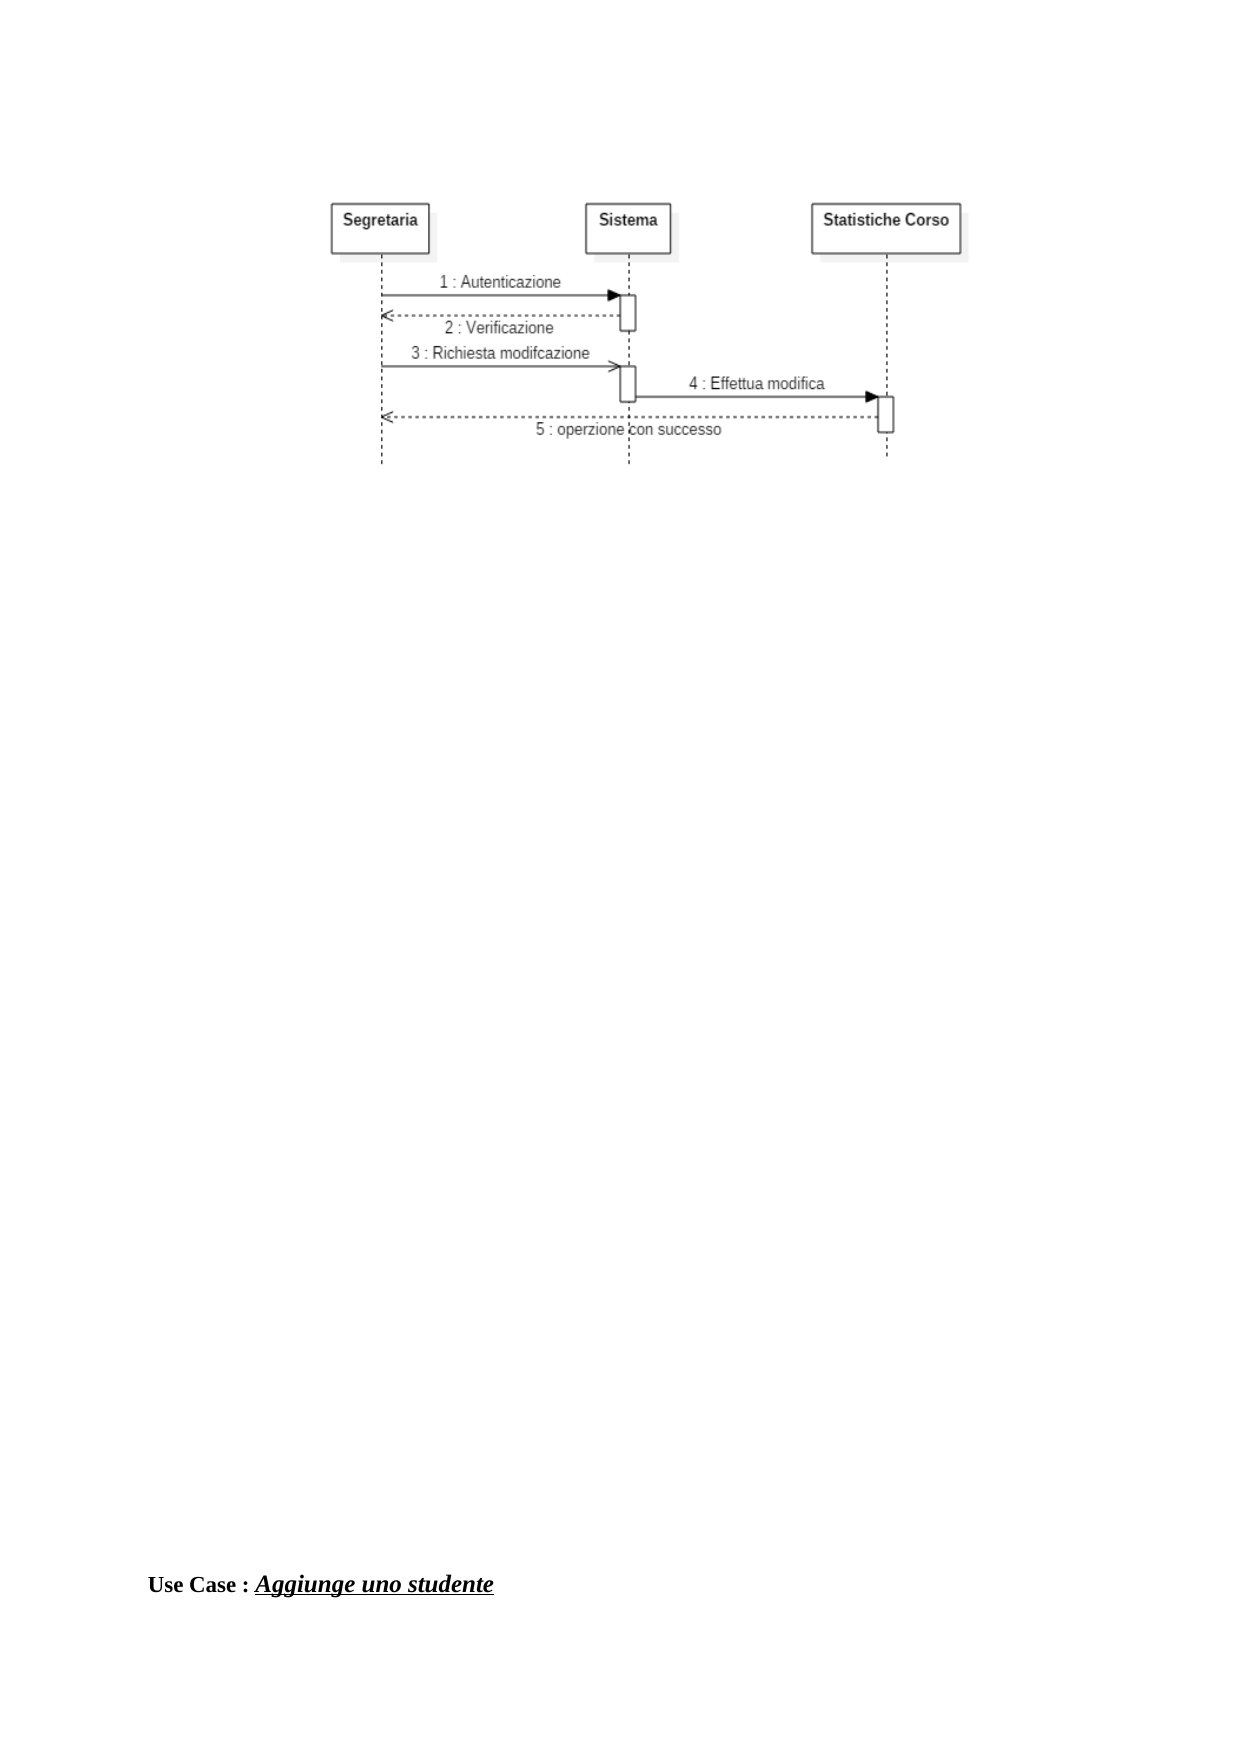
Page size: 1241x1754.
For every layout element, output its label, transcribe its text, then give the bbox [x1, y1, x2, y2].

text Use Case : Aggiunge uno studente [148, 1569, 1093, 1597]
